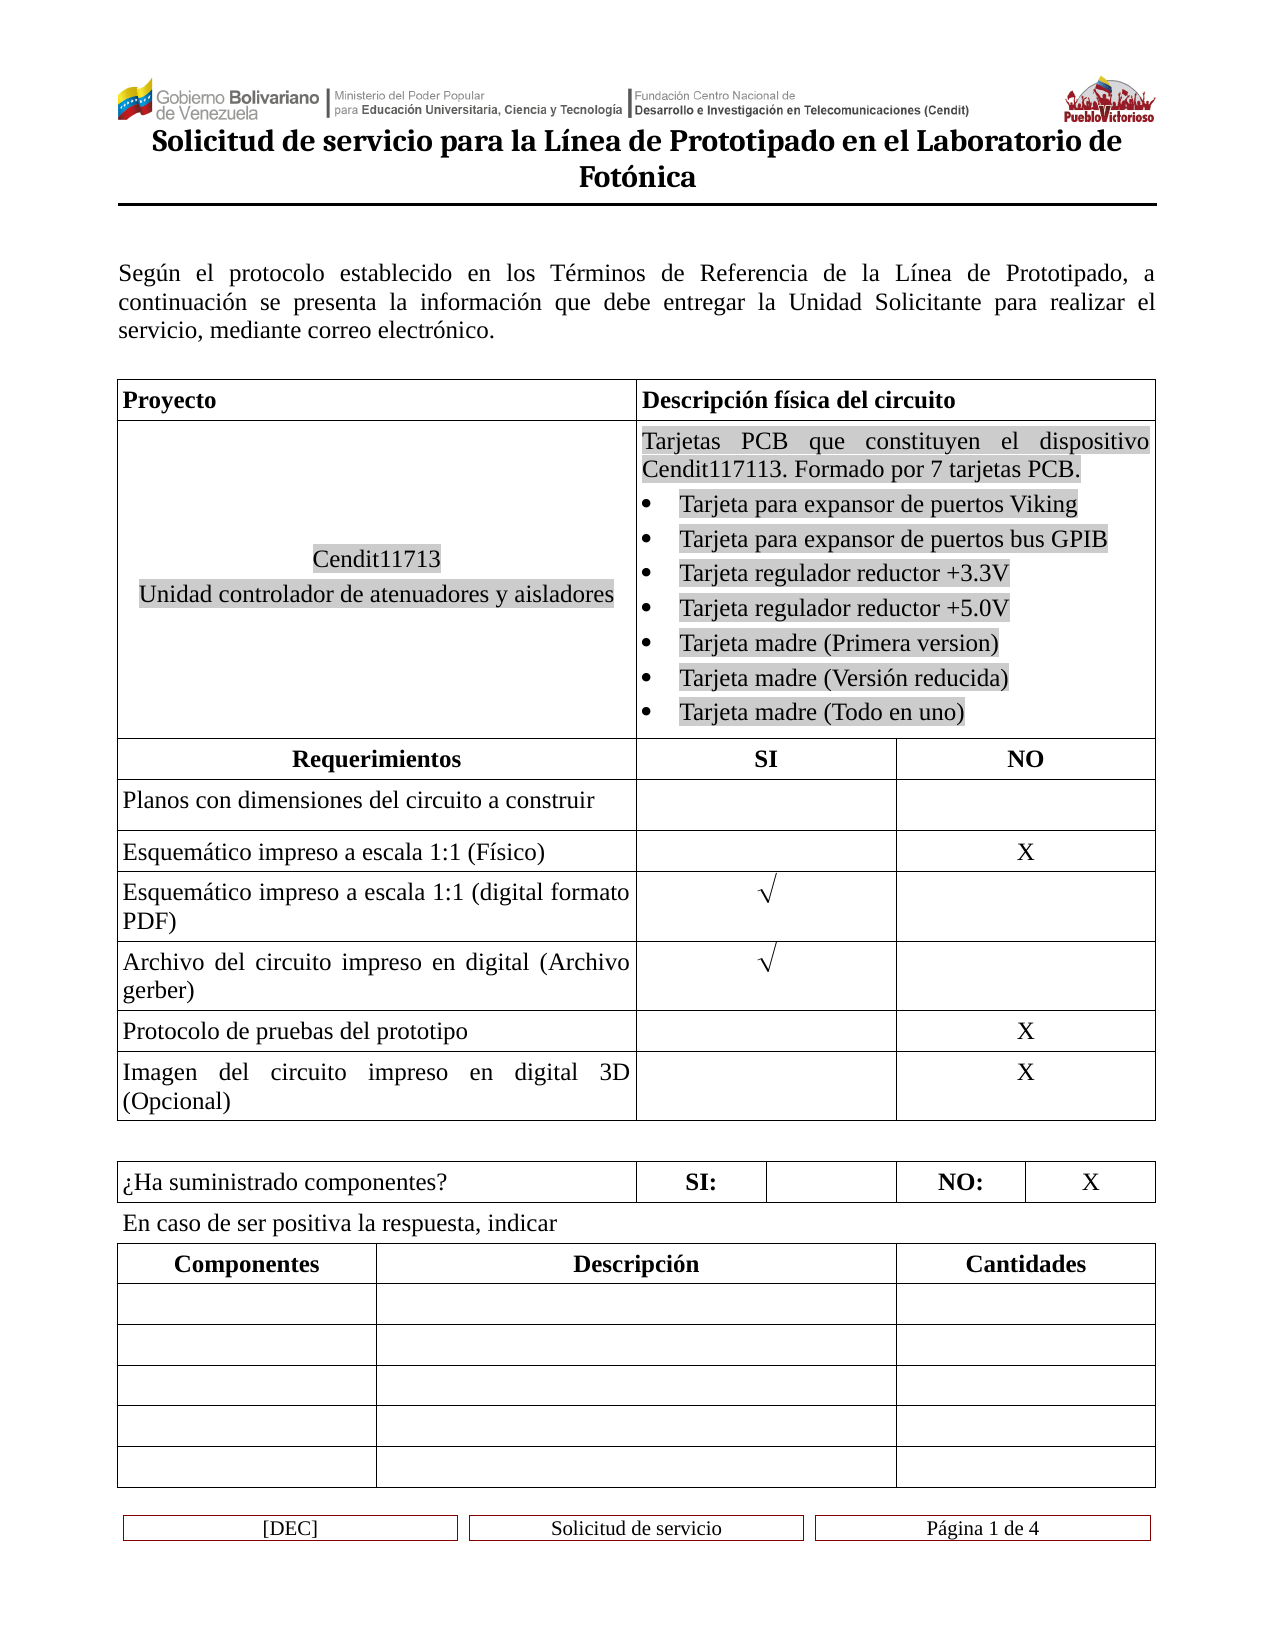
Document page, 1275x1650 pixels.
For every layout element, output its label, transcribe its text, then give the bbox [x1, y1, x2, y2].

table_cell [377, 1366, 896, 1405]
table_cell [897, 942, 1155, 1010]
table_cell X [1026, 1162, 1155, 1202]
table_cell Archivo del circuito impreso en digital (Archivo gerber) [118, 942, 636, 1010]
table_cell [637, 780, 896, 830]
table_cell [377, 1284, 896, 1324]
table_cell [377, 1447, 896, 1487]
table_cell X [897, 831, 1155, 871]
table_cell Imagen del circuito impreso en digital 3D (Opcional) [118, 1052, 636, 1120]
table_cell [118, 1366, 376, 1405]
table_cell Planos con dimensiones del circuito a construir [118, 780, 636, 830]
table_cell Esquemático impreso a escala 1:1 (Físico) [118, 831, 636, 871]
table_cell Esquemático impreso a escala 1:1 (digital formato PDF) [118, 872, 636, 941]
table_cell [897, 1366, 1155, 1405]
table_cell SI: [637, 1162, 766, 1202]
table_cell [377, 1406, 896, 1446]
table_cell Protocolo de pruebas del prototipo [118, 1011, 636, 1051]
table_cell  [637, 872, 896, 941]
table_cell Componentes [118, 1244, 376, 1283]
table_cell NO [897, 739, 1155, 778]
table_header Proyecto [118, 380, 636, 419]
table_cell Descripción [377, 1244, 896, 1283]
table_cell [117, 1121, 1156, 1161]
table_cell [637, 1052, 896, 1120]
text Según el protocolo establecido en los Términos de Referencia de la Línea de Prototipado, a continuación se presenta la información que debe entregar la Unidad Solicitante para realizar el servicio, mediante correo electrónico. [118, 258, 1157, 344]
table_cell [118, 1284, 376, 1324]
table_cell En caso de ser positiva la respuesta, indicar [117, 1203, 1156, 1242]
table_cell X [897, 1011, 1155, 1051]
table_cell [897, 1406, 1155, 1446]
table_cell [897, 872, 1155, 941]
table_cell ¿Ha suministrado componentes? [118, 1162, 636, 1202]
table_cell [637, 831, 896, 871]
table_cell [118, 1406, 376, 1446]
table_cell [118, 1447, 376, 1487]
table_cell [118, 1325, 376, 1365]
table_cell X [897, 1052, 1155, 1120]
table_cell [897, 1284, 1155, 1324]
table_cell Cantidades [897, 1244, 1155, 1283]
table_cell [897, 780, 1155, 830]
table_cell [637, 1011, 896, 1051]
table_cell [897, 1447, 1155, 1487]
table_cell  [637, 942, 896, 1010]
table_cell [897, 1325, 1155, 1365]
table_cell Requerimientos [118, 739, 636, 778]
table_cell NO: [897, 1162, 1025, 1202]
title Solicitud de servicio para la Línea de Prototipado en el Laboratorio de Fotónica [118, 124, 1157, 203]
table_cell SI [637, 739, 896, 778]
table_cell [377, 1325, 896, 1365]
table_cell Cendit11713 Unidad controlador de atenuadores y aisladores [118, 421, 636, 738]
table_cell Tarjetas PCB que constituyen el dispositivo Cendit117113. Formado por 7 tarjetas PCB. Tarjeta para expansor de puertos Viking Tarjeta para expansor de puertos bus GPIB Tarjeta regulador reductor +3.3V Tarjeta regulador reductor +5.0V Tarjeta madre (Primera version) Tarjeta madre (Versión reducida) Tarjeta madre (Todo en uno) [637, 421, 1155, 738]
table_cell [767, 1162, 896, 1202]
table_header Descripción física del circuito [637, 380, 1155, 419]
